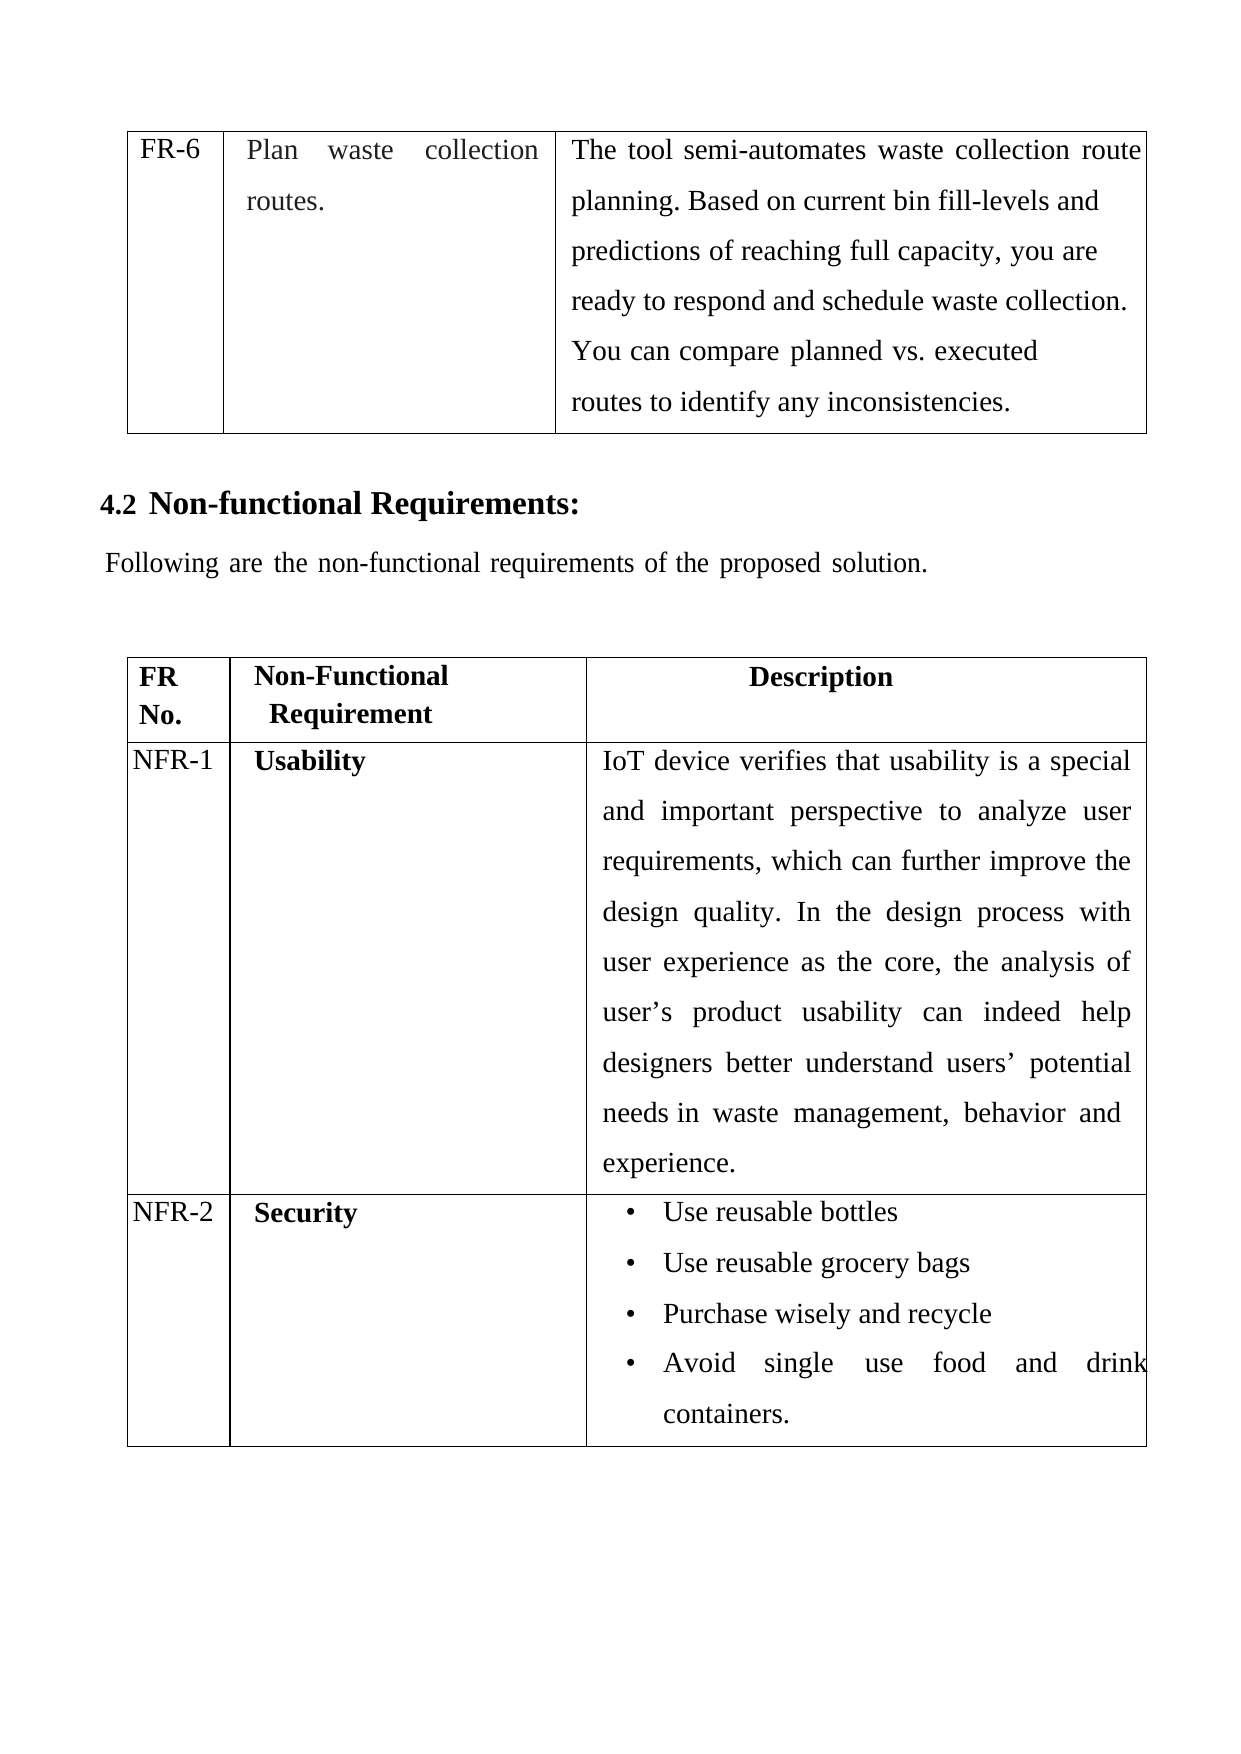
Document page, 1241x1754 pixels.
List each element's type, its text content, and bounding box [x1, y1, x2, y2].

table_header Non-Functional Requirement [231, 658, 586, 742]
table_header FR No. [128, 658, 229, 742]
table_cell Usability [231, 743, 586, 1194]
table_header FR-6 [128, 132, 223, 433]
table_header Plan waste collection routes. [224, 132, 555, 433]
table_cell NFR-2 [128, 1195, 229, 1446]
text Following are the non-functional requirements of the proposed solution. [105, 546, 1213, 579]
table_cell IoT device verifies that usability is a special and important perspective to analyze user requirements, which can further improve the design quality. In the design process with user experience as the core, the analysis of user’s product usability can indeed help designers better understand users’ potential needs in waste management, behavior and experience. [587, 743, 1146, 1194]
table_header The tool semi-automates waste collection route planning. Based on current bin fill-levels and predictions of reaching full capacity, you are ready to respond and schedule waste collection. You can compare planned vs. executed routes to identify any inconsistencies. [556, 132, 1146, 433]
subtitle Non-functional Requirements: [100, 484, 1213, 522]
table_cell Security [231, 1195, 586, 1446]
table_cell Use reusable bottles Use reusable grocery bags Purchase wisely and recycle Avoid single use food and drink containers. [587, 1195, 1146, 1446]
table_cell NFR-1 [128, 743, 229, 1194]
table_header Description [587, 658, 1146, 742]
